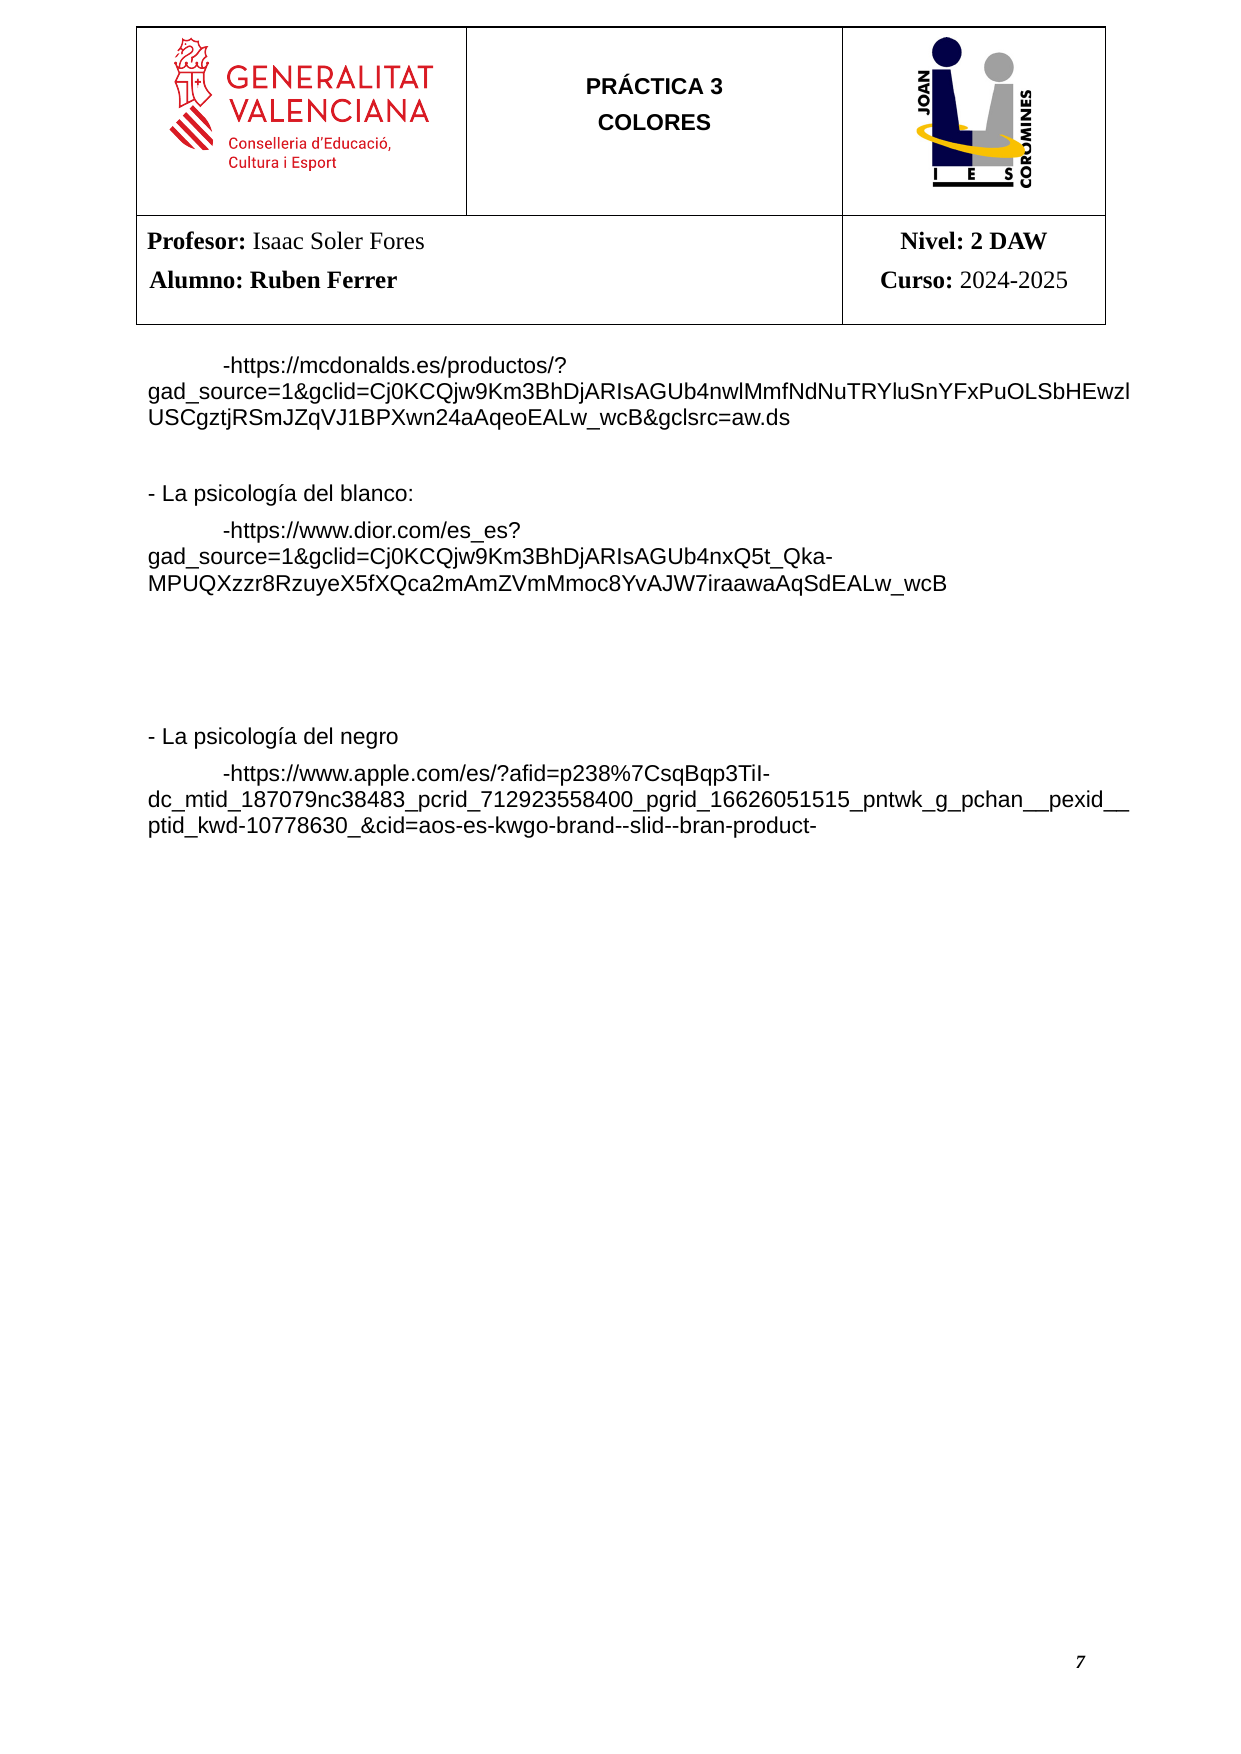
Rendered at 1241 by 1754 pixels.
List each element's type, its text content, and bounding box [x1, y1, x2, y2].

text - La psicología del negro [148, 723, 1137, 749]
text -https://www.dior.com/es_es?gad_source=1&gclid=Cj0KCQjw9Km3BhDjARIsAGUb4nxQ5t_Qka-MPUQXzzr8RzuyeX5fXQca2mAmZVmMmoc8YvAJW7iraawaAqSdEALw_wcB [148, 517, 1137, 596]
text -https://www.apple.com/es/?afid=p238%7CsqBqp3TiI-dc_mtid_187079nc38483_pcrid_712923558400_pgrid_16626051515_pntwk_g_pchan__pexid__ptid_kwd-10778630_&cid=aos-es-kwgo-brand--slid--bran-product- [148, 759, 1137, 839]
picture [169, 37, 434, 171]
picture [916, 37, 1032, 188]
text -https://mcdonalds.es/productos/?gad_source=1&gclid=Cj0KCQjw9Km3BhDjARIsAGUb4nwlMmfNdNuTRYluSnYFxPuOLSbHEwzlUSCgztjRSmJZqVJ1BPXwn24aAqeoEALw_wcB&gclsrc=aw.ds [148, 352, 1137, 431]
text - La psicología del blanco: [148, 480, 1137, 506]
